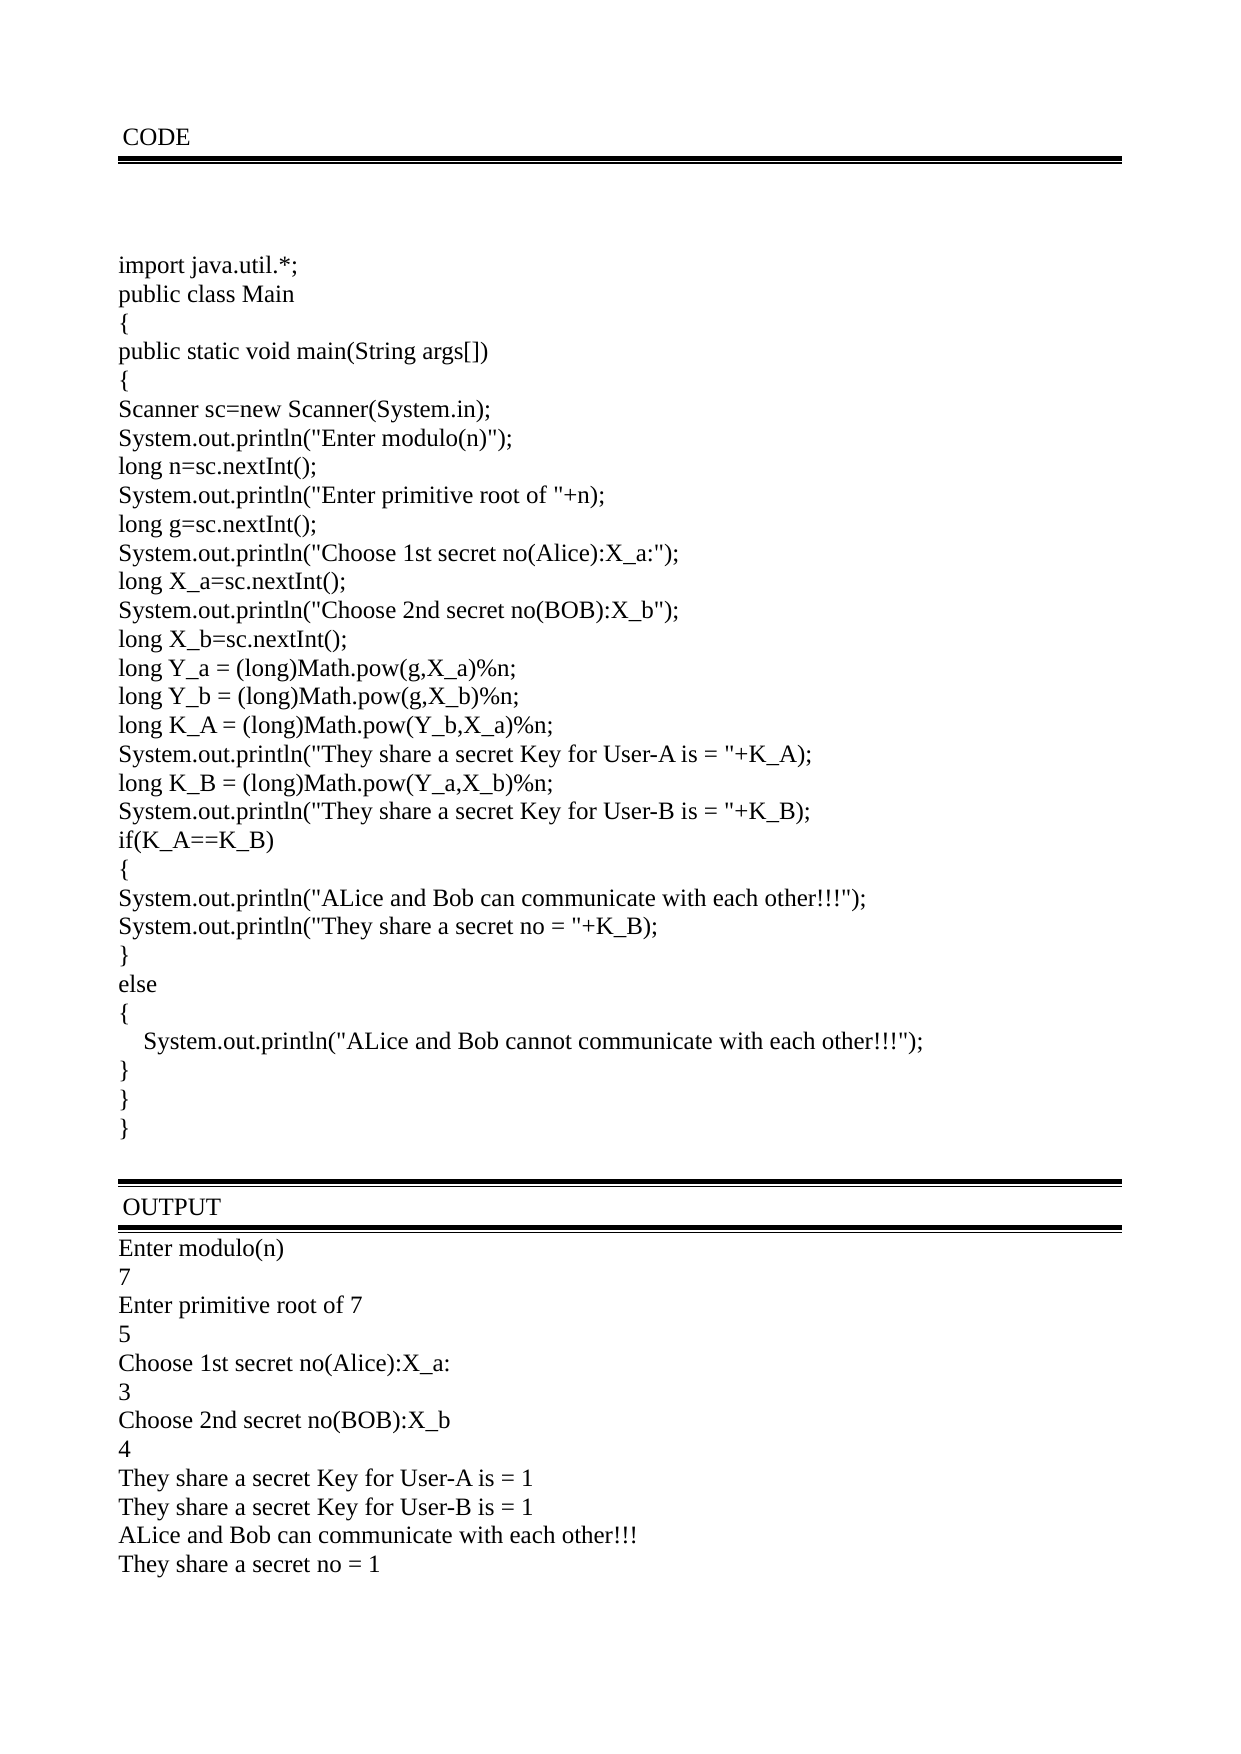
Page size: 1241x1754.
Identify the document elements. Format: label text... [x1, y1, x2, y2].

text long g=sc.nextInt(); [118, 509, 1122, 538]
text long X_b=sc.nextInt(); [118, 624, 1122, 653]
text System.out.println("Choose 2nd secret no(BOB):X_b"); [118, 595, 1122, 624]
text { [118, 998, 1122, 1026]
text long Y_a = (long)Math.pow(g,X_a)%n; [118, 653, 1122, 681]
text { [118, 308, 1122, 336]
text They share a secret Key for User-B is = 1 [118, 1492, 1122, 1521]
text { [118, 854, 1122, 883]
text public static void main(String args[]) [118, 336, 1122, 365]
text long Y_b = (long)Math.pow(g,X_b)%n; [118, 681, 1122, 710]
text long K_B = (long)Math.pow(Y_a,X_b)%n; [118, 768, 1122, 796]
text } [118, 1055, 1122, 1084]
text They share a secret Key for User-A is = 1 [118, 1463, 1122, 1492]
text long K_A = (long)Math.pow(Y_b,X_a)%n; [118, 710, 1122, 739]
text CODE [118, 118, 1122, 156]
text System.out.println("They share a secret Key for User-A is = "+K_A); [118, 739, 1122, 768]
text System.out.println("Choose 1st secret no(Alice):X_a:"); [118, 538, 1122, 566]
text System.out.println("They share a secret no = "+K_B); [118, 911, 1122, 940]
text System.out.println("ALice and Bob cannot communicate with each other!!!"); [118, 1026, 1122, 1055]
text Scanner sc=new Scanner(System.in); [118, 394, 1122, 423]
text } [118, 940, 1122, 969]
text } [118, 1113, 1122, 1141]
text Enter modulo(n) [118, 1233, 1122, 1262]
text 3 [118, 1377, 1122, 1406]
text else [118, 969, 1122, 998]
text Enter primitive root of 7 [118, 1291, 1122, 1319]
text ALice and Bob can communicate with each other!!! [118, 1521, 1122, 1549]
text Choose 1st secret no(Alice):X_a: [118, 1348, 1122, 1377]
text They share a secret no = 1 [118, 1549, 1122, 1578]
text 4 [118, 1434, 1122, 1463]
text if(K_A==K_B) [118, 825, 1122, 854]
text long n=sc.nextInt(); [118, 451, 1122, 480]
text Choose 2nd secret no(BOB):X_b [118, 1406, 1122, 1434]
text } [118, 1084, 1122, 1113]
text { [118, 365, 1122, 394]
text System.out.println("Enter primitive root of "+n); [118, 480, 1122, 509]
text System.out.println("ALice and Bob can communicate with each other!!!"); [118, 883, 1122, 911]
text System.out.println("They share a secret Key for User-B is = "+K_B); [118, 796, 1122, 825]
text OUTPUT [118, 1187, 1122, 1225]
text public class Main [118, 279, 1122, 308]
text 7 [118, 1262, 1122, 1291]
text long X_a=sc.nextInt(); [118, 566, 1122, 595]
text import java.util.*; [118, 250, 1122, 279]
text 5 [118, 1319, 1122, 1348]
text System.out.println("Enter modulo(n)"); [118, 423, 1122, 451]
